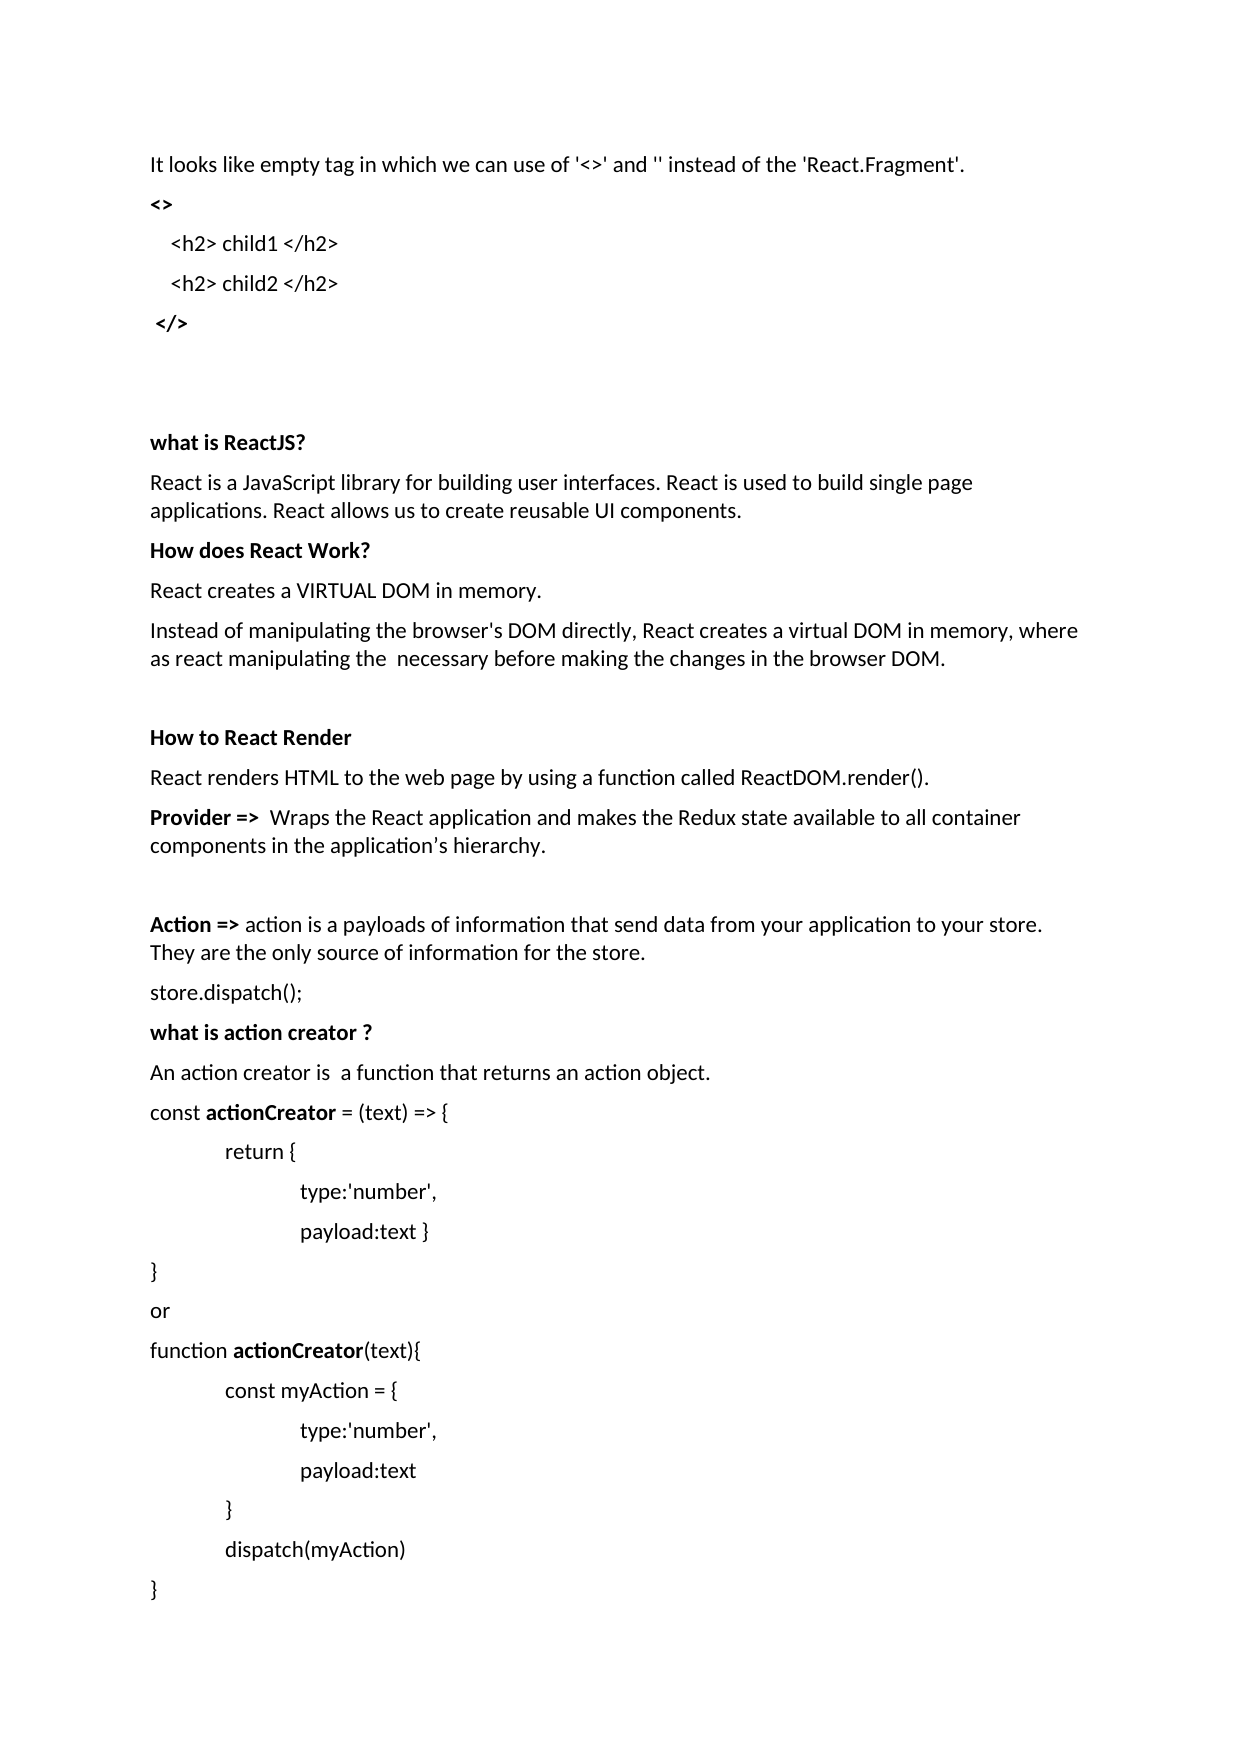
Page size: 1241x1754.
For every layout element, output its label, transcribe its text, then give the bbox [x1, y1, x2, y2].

text <h2> child1 </h2> [150, 229, 1090, 258]
text type:'number', [150, 1416, 1090, 1444]
text </> [150, 309, 1090, 337]
text It looks like empty tag in which we can use of '<>' and '' instead of the 'React.Fragment'. [150, 150, 1090, 178]
text React creates a VIRTUAL DOM in memory. [150, 576, 1090, 604]
text How to React Render [150, 723, 1090, 751]
text An action creator is a function that returns an action object. [150, 1058, 1090, 1086]
text Instead of manipulating the browser's DOM directly, React creates a virtual DOM in memory, where as react manipulating the necessary before making the changes in the browser DOM. [150, 616, 1090, 672]
text } [150, 1575, 1090, 1603]
text <> [150, 190, 1090, 218]
text return { [150, 1137, 1090, 1166]
text Action => action is a payloads of information that send data from your application to your store. They are the only source of information for the store. [150, 911, 1090, 967]
text payload:text } [150, 1217, 1090, 1245]
text what is ReactJS? [150, 428, 1090, 457]
text function actionCreator(text){ [150, 1336, 1090, 1364]
text payload:text [150, 1456, 1090, 1484]
text store.dispatch(); [150, 978, 1090, 1006]
text } [150, 1496, 1090, 1524]
text } [150, 1257, 1090, 1285]
text dispatch(myAction) [150, 1535, 1090, 1563]
text type:'number', [150, 1177, 1090, 1205]
text const actionCreator = (text) => { [150, 1098, 1090, 1126]
text React renders HTML to the web page by using a function called ReactDOM.render(). [150, 763, 1090, 791]
text or [150, 1297, 1090, 1325]
text <h2> child2 </h2> [150, 269, 1090, 297]
text Provider => Wraps the React application and makes the Redux state available to all container components in the application’s hierarchy. [150, 803, 1090, 859]
text const myAction = { [150, 1376, 1090, 1404]
text How does React Work? [150, 536, 1090, 564]
text React is a JavaScript library for building user interfaces. React is used to build single page applications. React allows us to create reusable UI components. [150, 468, 1090, 524]
text what is action creator ? [150, 1018, 1090, 1046]
